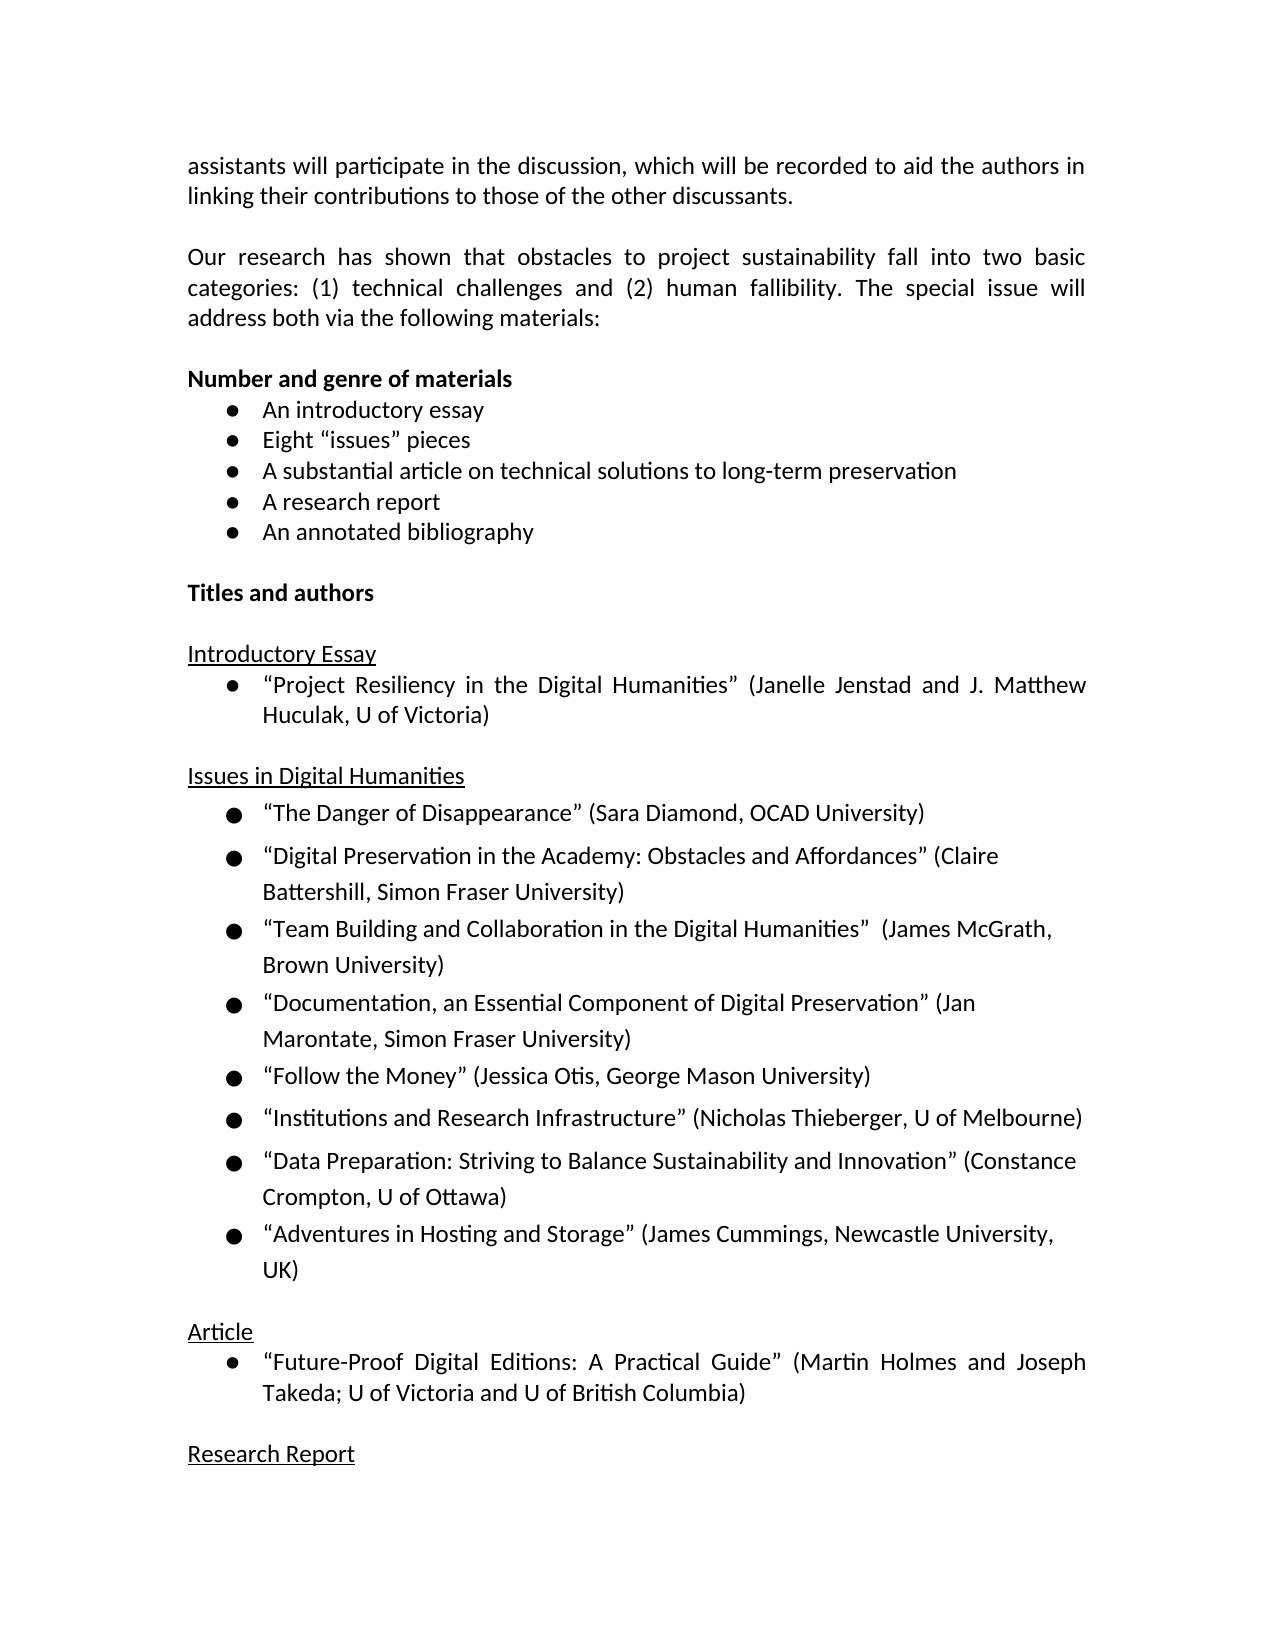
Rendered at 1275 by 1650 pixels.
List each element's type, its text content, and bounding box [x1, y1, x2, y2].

text Research Report [187, 1438, 1087, 1468]
text Number and genre of materials [187, 364, 1087, 394]
text assistants will participate in the discussion, which will be recorded to aid the authors in linking their contributions to those of the other discussants. [187, 150, 1087, 211]
list A research report [225, 486, 1087, 516]
list “Future-Proof Digital Editions: A Practical Guide” (Martin Holmes and Joseph Takeda; U of Victoria and U of British Columbia) [225, 1346, 1087, 1407]
text Introductory Essay [187, 638, 1087, 669]
list “Digital Preservation in the Academy: Obstacles and Affordances” (Claire Battershill, Simon Fraser University) [225, 834, 1087, 907]
list “Follow the Money” (Jessica Otis, George Mason University) [225, 1053, 1087, 1096]
list “Data Preparation: Striving to Balance Sustainability and Innovation” (Constance Crompton, U of Ottawa) [225, 1139, 1087, 1212]
list An introductory essay [225, 394, 1087, 425]
list “Team Building and Collaboration in the Digital Humanities” (James McGrath, Brown University) [225, 907, 1087, 980]
list “The Danger of Disappearance” (Sara Diamond, OCAD University) [225, 791, 1087, 834]
list Eight “issues” pieces [225, 425, 1087, 455]
list “Project Resiliency in the Digital Humanities” (Janelle Jenstad and J. Matthew Huculak, U of Victoria) [225, 669, 1087, 730]
text Issues in Digital Humanities [187, 760, 1087, 791]
list An annotated bibliography [225, 516, 1087, 547]
text Article [187, 1316, 1087, 1346]
text Our research has shown that obstacles to project sustainability fall into two basic categories: (1) technical challenges and (2) human fallibility. The special issue will address both via the following materials: [187, 242, 1087, 333]
list “Documentation, an Essential Component of Digital Preservation” (Jan Marontate, Simon Fraser University) [225, 980, 1087, 1053]
list “Institutions and Research Infrastructure” (Nicholas Thieberger, U of Melbourne) [225, 1096, 1087, 1139]
list “Adventures in Hosting and Storage” (James Cummings, Newcastle University, UK) [225, 1212, 1087, 1285]
text Titles and authors [187, 577, 1087, 608]
list A substantial article on technical solutions to long-term preservation [225, 455, 1087, 486]
